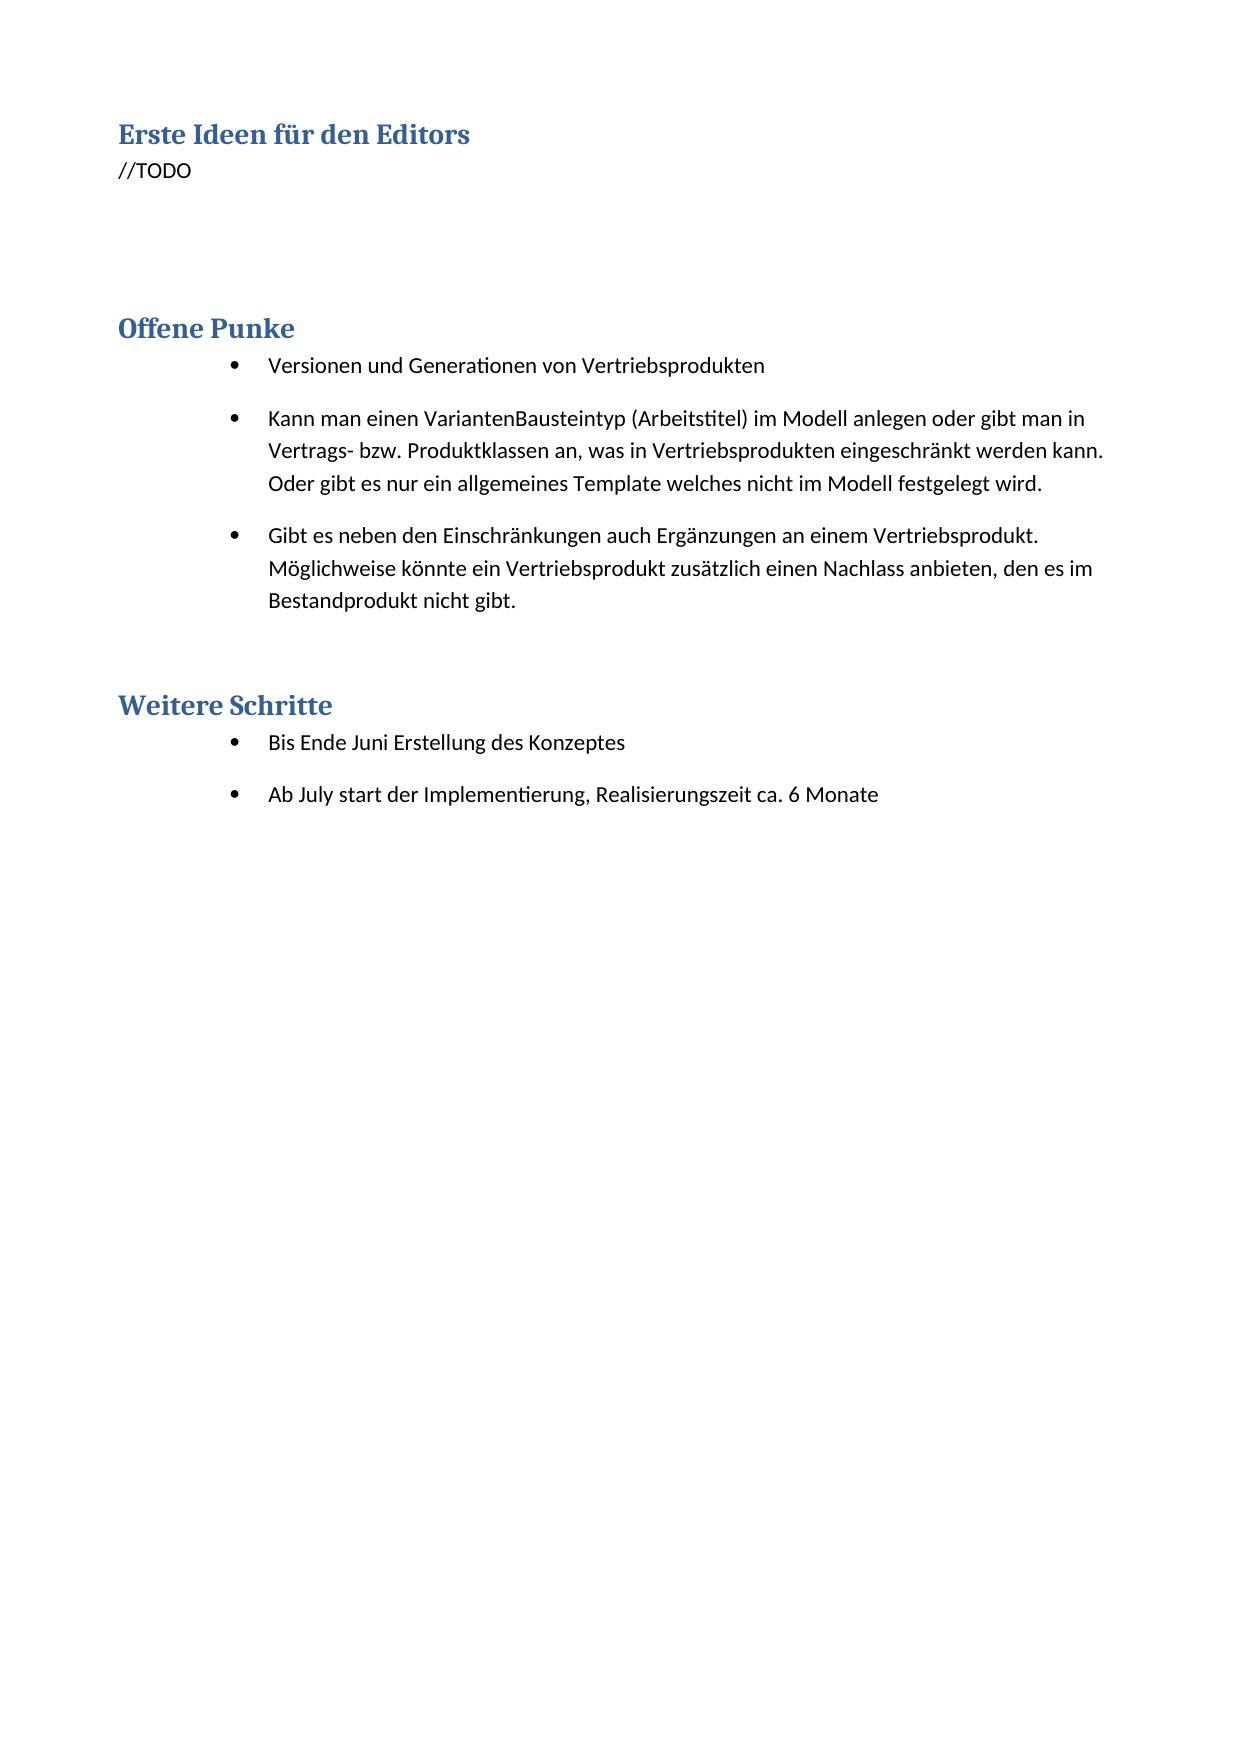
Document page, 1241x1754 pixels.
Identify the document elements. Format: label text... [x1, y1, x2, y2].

list Gibt es neben den Einschränkungen auch Ergänzungen an einem Vertriebsprodukt. Möglichweise könnte ein Vertriebsprodukt zusätzlich einen Nachlass anbieten, den es im Bestandprodukt nicht gibt. [231, 522, 1122, 614]
list Kann man einen VariantenBausteintyp (Arbeitstitel) im Modell anlegen oder gibt man in Vertrags- bzw. Produktklassen an, was in Vertriebsprodukten eingeschränkt werden kann. Oder gibt es nur ein allgemeines Template welches nicht im Modell festgelegt wird. [231, 404, 1122, 497]
text //TODO [118, 157, 1122, 185]
list Ab July start der Implementierung, Realisierungszeit ca. 6 Monate [231, 781, 1122, 809]
list Versionen und Generationen von Vertriebsprodukten [231, 351, 1122, 379]
subtitle Offene Punke [118, 313, 1122, 346]
subtitle Erste Ideen für den Editors [118, 118, 1122, 152]
list Bis Ende Juni Erstellung des Konzeptes [231, 728, 1122, 756]
subtitle Weitere Schritte [118, 689, 1122, 723]
